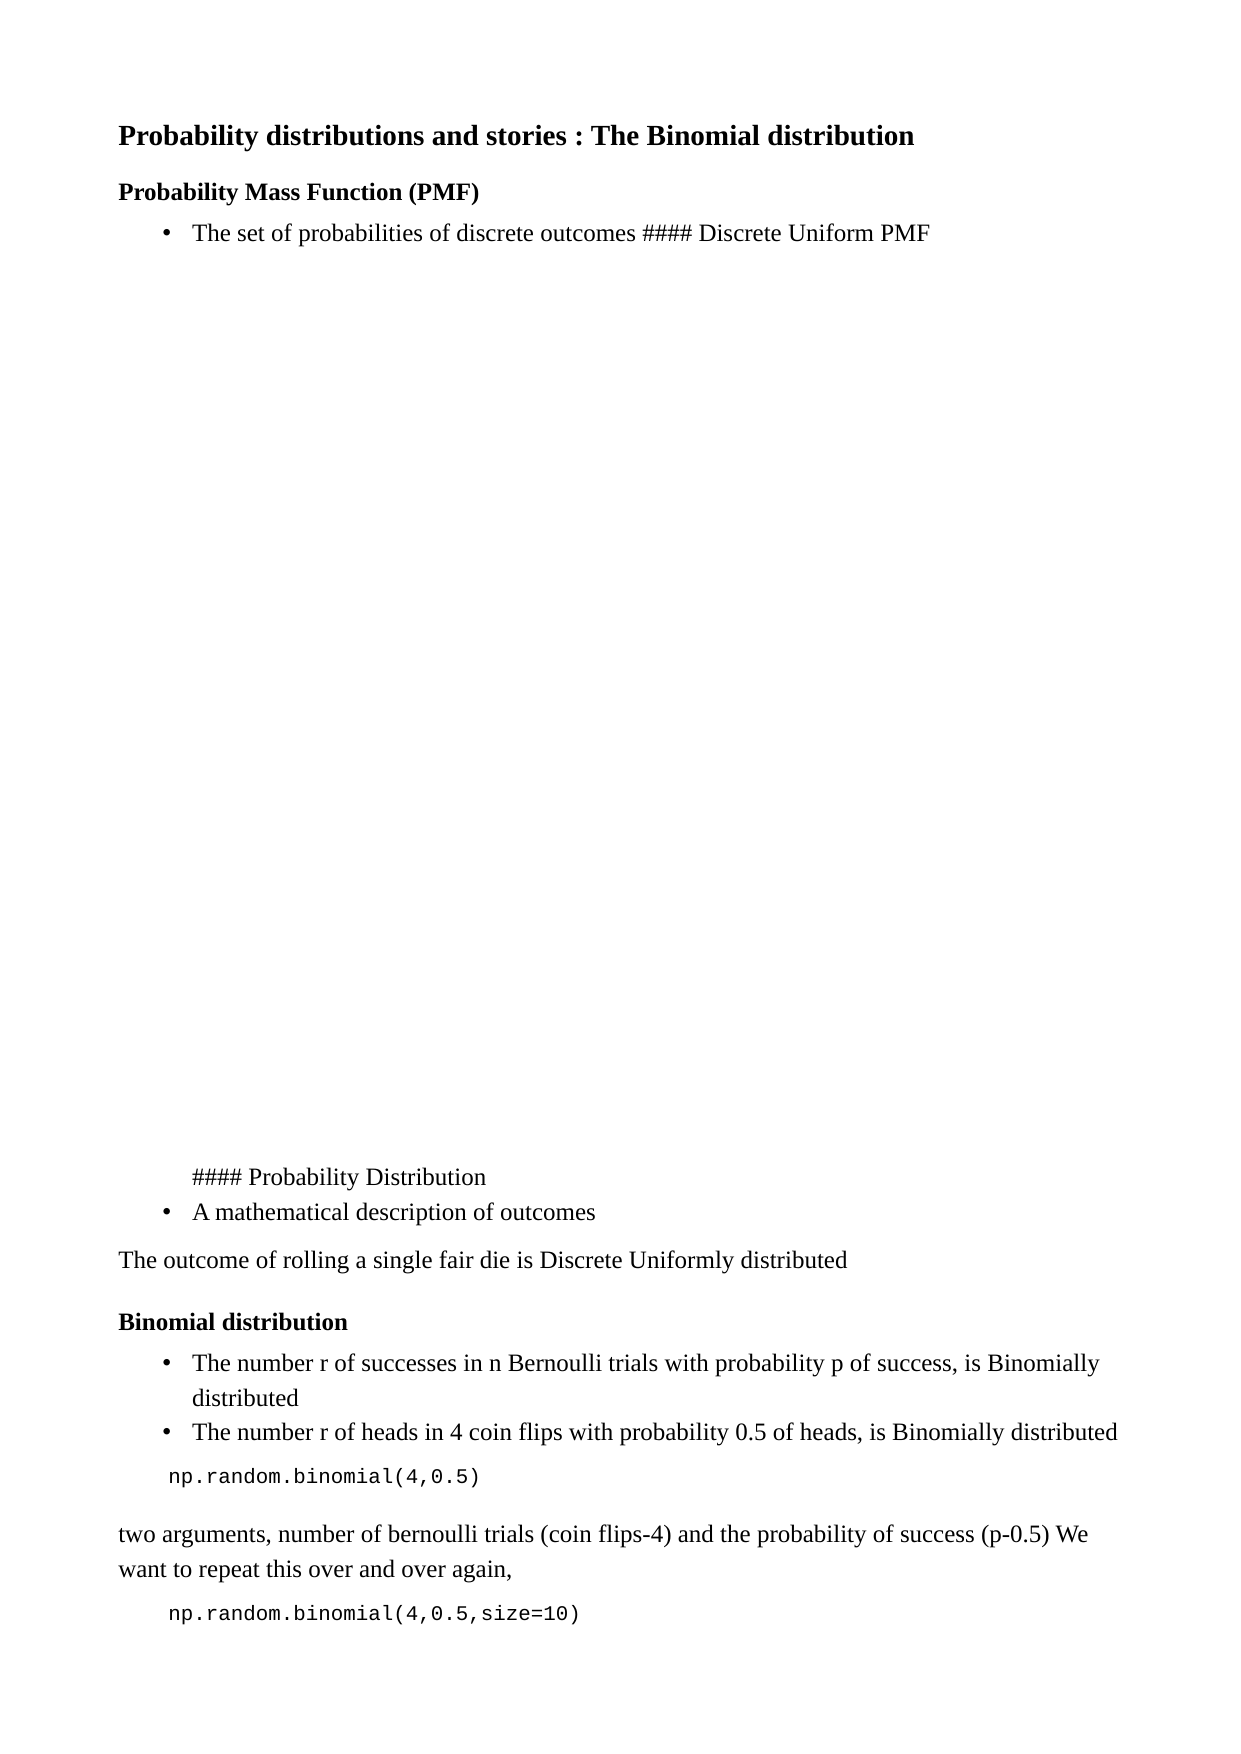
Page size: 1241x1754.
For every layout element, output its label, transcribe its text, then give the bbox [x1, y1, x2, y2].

list The set of probabilities of discrete outcomes #### Discrete Uniform PMF #### Probability Distribution [162, 218, 1122, 1191]
subtitle Probability Mass Function (PMF) [118, 177, 1122, 205]
text The outcome of rolling a single fair die is Discrete Uniformly distributed [118, 1246, 1122, 1274]
text np.random.binomial(4,0.5,size=10) [118, 1603, 1122, 1627]
text two arguments, number of bernoulli trials (coin flips-4) and the probability of success (p-0.5) We want to repeat this over and over again, [118, 1519, 1122, 1583]
list The number r of successes in n Bernoulli trials with probability p of success, is Binomially distributed [162, 1348, 1122, 1412]
list The number r of heads in 4 coin flips with probability 0.5 of heads, is Binomially distributed [162, 1417, 1122, 1446]
subtitle Probability distributions and stories : The Binomial distribution [118, 118, 1122, 152]
text np.random.binomial(4,0.5) [118, 1466, 1122, 1490]
subtitle Binomial distribution [118, 1307, 1122, 1336]
list A mathematical description of outcomes [162, 1197, 1122, 1225]
